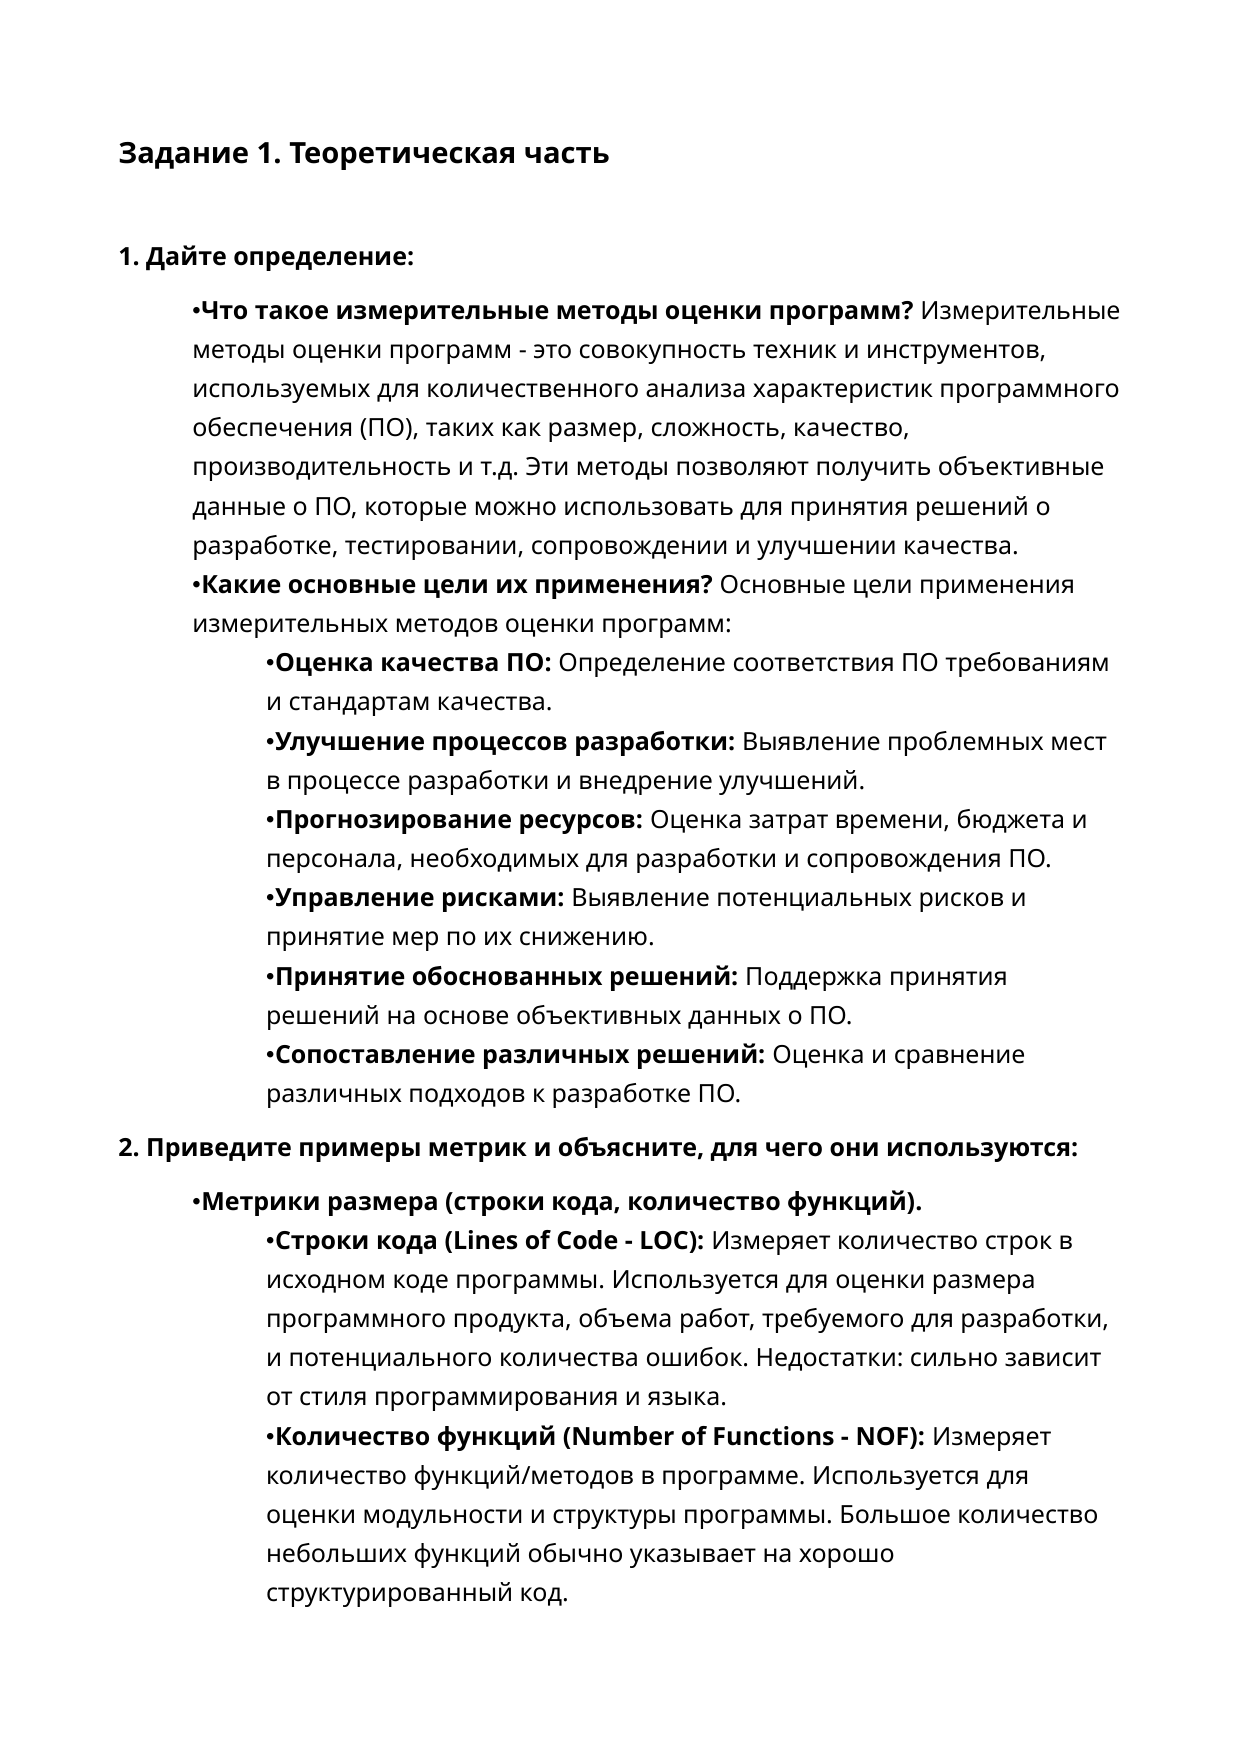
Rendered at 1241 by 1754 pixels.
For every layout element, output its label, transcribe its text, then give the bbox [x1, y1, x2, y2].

list Оценка качества ПО: Определение соответствия ПО требованиям и стандартам качества. [118, 645, 1122, 718]
text 1. Дайте определение: [118, 239, 1122, 273]
subtitle Задание 1. Теоретическая часть [118, 133, 1122, 172]
list Прогнозирование ресурсов: Оценка затрат времени, бюджета и персонала, необходимых для разработки и сопровождения ПО. [118, 802, 1122, 875]
list Строки кода (Lines of Code - LOC): Измеряет количество строк в исходном коде программы. Используется для оценки размера программного продукта, объема работ, требуемого для разработки, и потенциального количества ошибок. Недостатки: сильно зависит от стиля программирования и языка. [118, 1222, 1122, 1413]
text 2. Приведите примеры метрик и объясните, для чего они используются: [118, 1129, 1122, 1163]
list Что такое измерительные методы оценки программ? Измерительные методы оценки программ - это совокупность техник и инструментов, используемых для количественного анализа характеристик программного обеспечения (ПО), таких как размер, сложность, качество, производительность и т.д. Эти методы позволяют получить объективные данные о ПО, которые можно использовать для принятия решений о разработке, тестировании, сопровождении и улучшении качества. [118, 292, 1122, 561]
list Метрики размера (строки кода, количество функций). [118, 1183, 1122, 1217]
list Какие основные цели их применения? Основные цели применения измерительных методов оценки программ: [118, 567, 1122, 640]
list Принятие обоснованных решений: Поддержка принятия решений на основе объективных данных о ПО. [118, 958, 1122, 1031]
list Управление рисками: Выявление потенциальных рисков и принятие мер по их снижению. [118, 880, 1122, 953]
list Сопоставление различных решений: Оценка и сравнение различных подходов к разработке ПО. [118, 1037, 1122, 1110]
list Улучшение процессов разработки: Выявление проблемных мест в процессе разработки и внедрение улучшений. [118, 723, 1122, 796]
list Количество функций (Number of Functions - NOF): Измеряет количество функций/методов в программе. Используется для оценки модульности и структуры программы. Большое количество небольших функций обычно указывает на хорошо структурированный код. [118, 1418, 1122, 1609]
